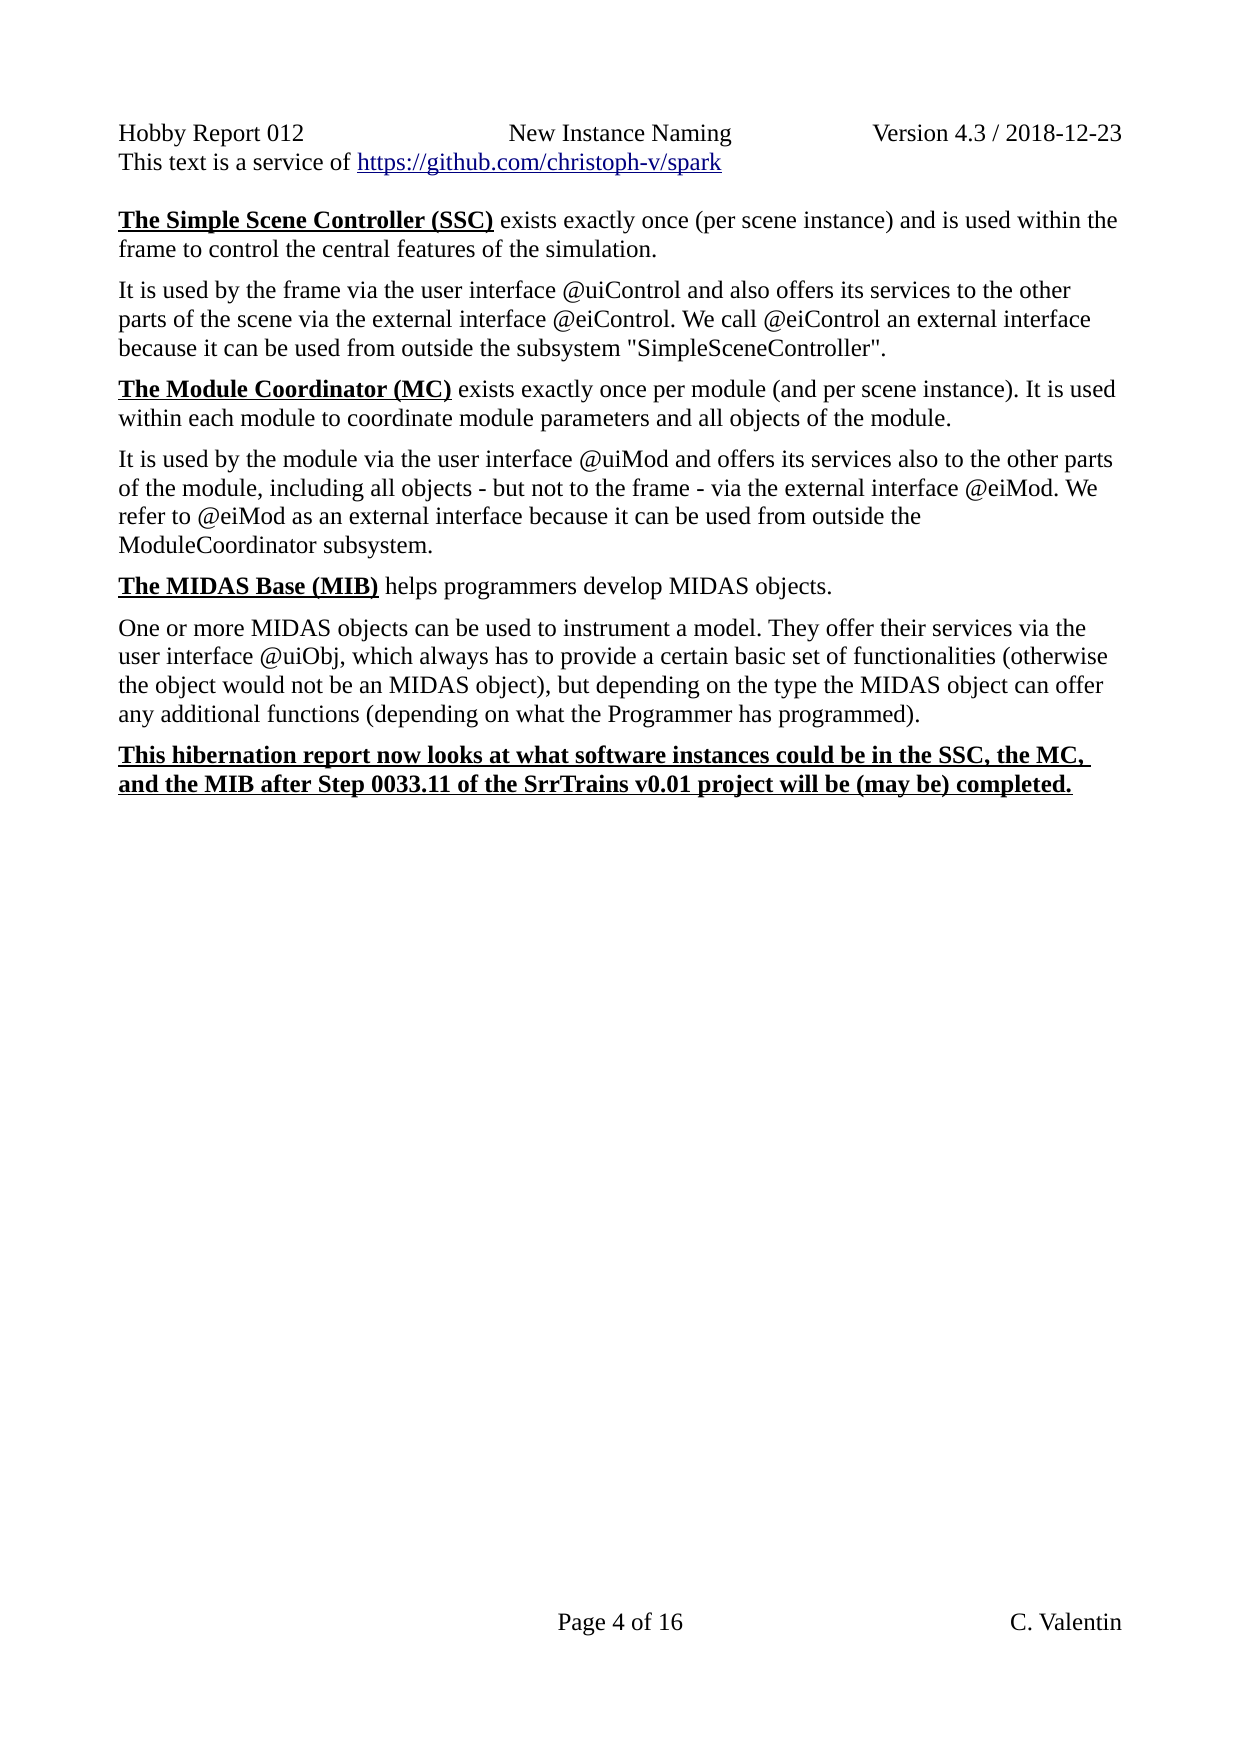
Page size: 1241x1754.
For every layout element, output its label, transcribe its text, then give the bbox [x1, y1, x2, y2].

text The Simple Scene Controller (SSC) exists exactly once (per scene instance) and is used within the frame to control the central features of the simulation. [118, 205, 1122, 263]
text The MIDAS Base (MIB) helps programmers develop MIDAS objects. [118, 571, 1122, 600]
text One or more MIDAS objects can be used to instrument a model. They offer their services via the user interface @uiObj, which always has to provide a certain basic set of functionalities (otherwise the object would not be an MIDAS object), but depending on the type the MIDAS object can offer any additional functions (depending on what the Programmer has programmed). [118, 613, 1122, 728]
text It is used by the module via the user interface @uiMod and offers its services also to the other parts of the module, including all objects - but not to the frame - via the external interface @eiMod. We refer to @eiMod as an external interface because it can be used from outside the ModuleCoordinator subsystem. [118, 444, 1122, 559]
text It is used by the frame via the user interface @uiControl and also offers its services to the other parts of the scene via the external interface @eiControl. We call @eiControl an external interface because it can be used from outside the subsystem "SimpleSceneController". [118, 275, 1122, 361]
text The Module Coordinator (MC) exists exactly once per module (and per scene instance). It is used within each module to coordinate module parameters and all objects of the module. [118, 374, 1122, 431]
text This hibernation report now looks at what software instances could be in the SSC, the MC, and the MIB after Step 0033.11 of the SrrTrains v0.01 project will be (may be) completed. [118, 740, 1122, 798]
